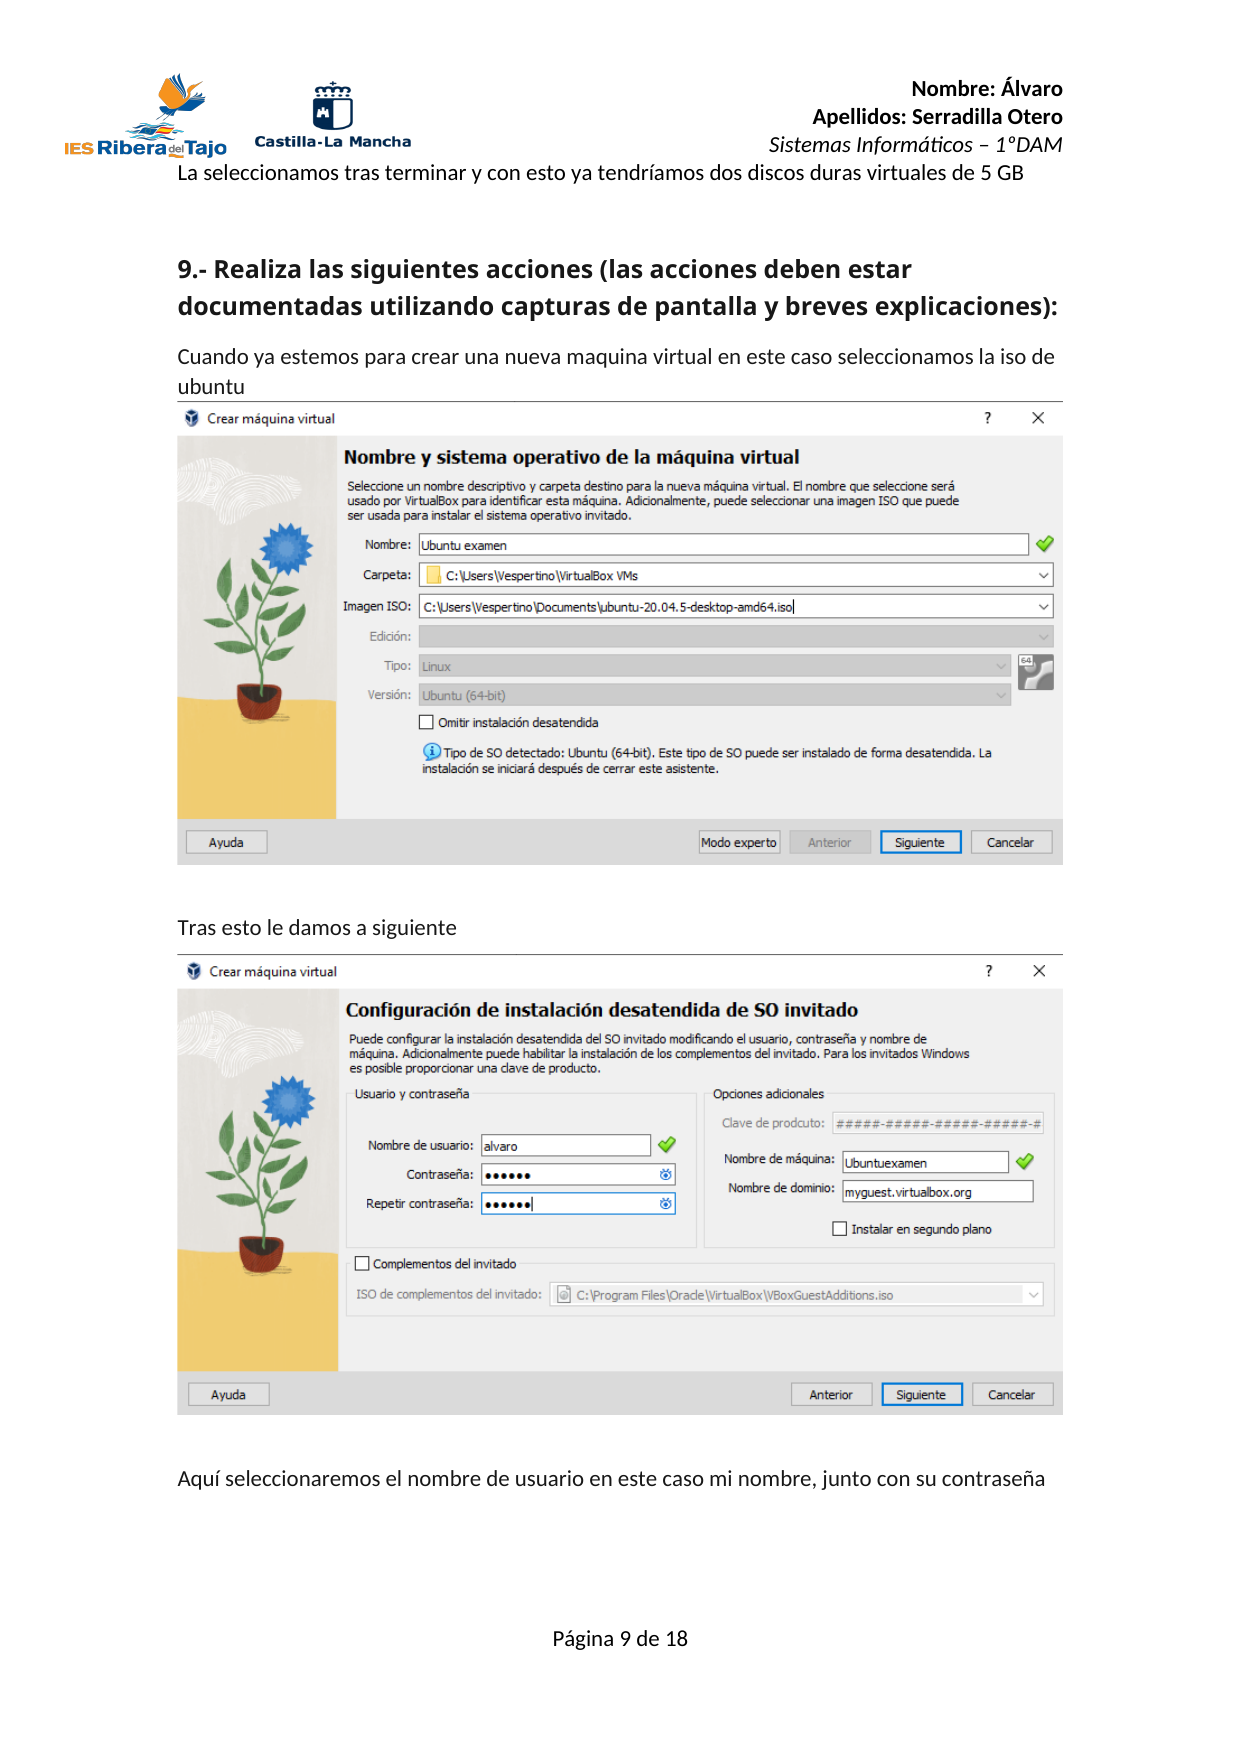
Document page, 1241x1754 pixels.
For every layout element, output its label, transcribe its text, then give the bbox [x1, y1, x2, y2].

text Tras esto le damos a siguiente [177, 913, 1063, 941]
text Cuando ya estemos para crear una nueva maquina virtual en este caso seleccionamos la iso de ubuntu [177, 342, 1063, 400]
picture [177, 401, 1063, 865]
text Aquí seleccionaremos el nombre de usuario en este caso mi nombre, junto con su contraseña [177, 1464, 1063, 1492]
picture [233, 73, 432, 158]
text 9.- Realiza las siguientes acciones (las acciones deben estar documentadas utilizando capturas de pantalla y breves explicaciones): [177, 252, 1063, 322]
picture [65, 73, 227, 158]
text La seleccionamos tras terminar y con esto ya tendríamos dos discos duras virtuales de 5 GB [177, 158, 1063, 186]
picture [177, 954, 1063, 1415]
